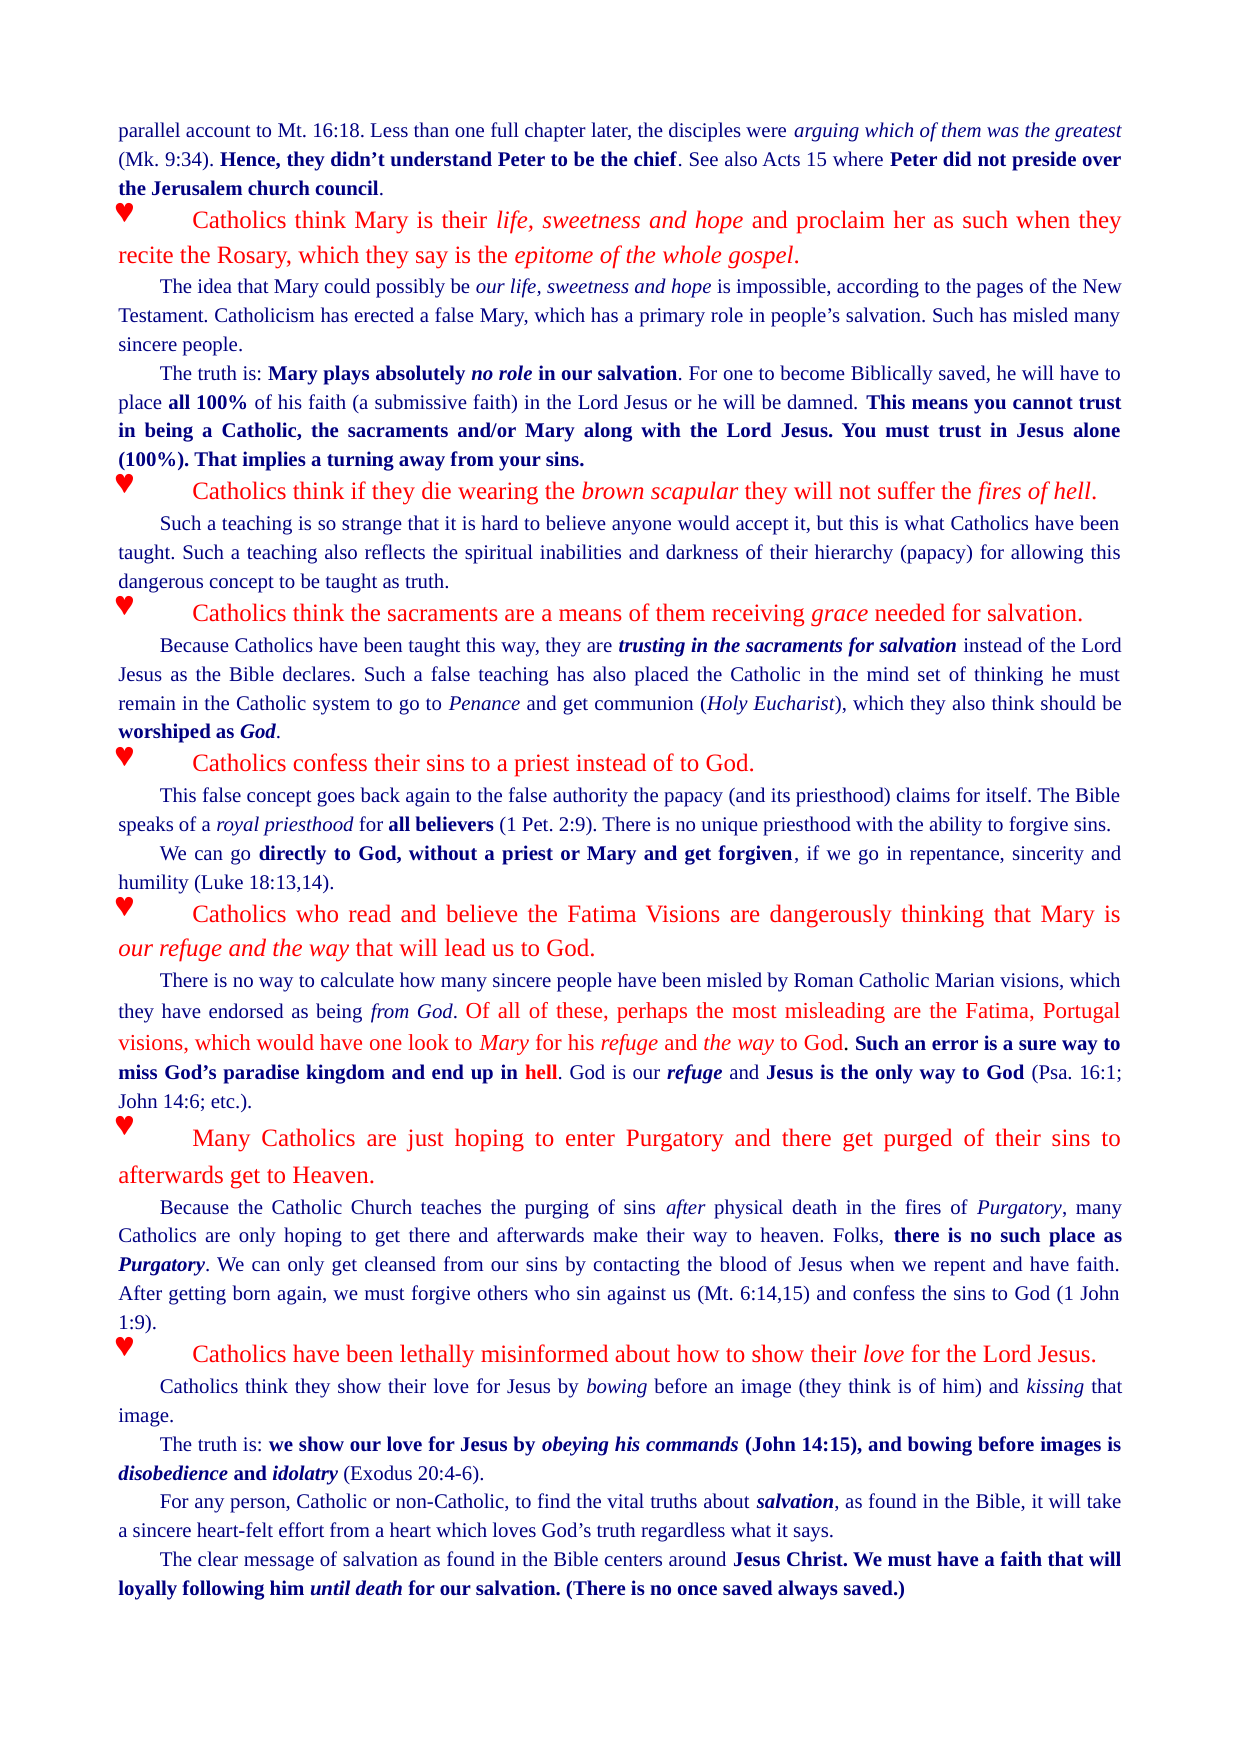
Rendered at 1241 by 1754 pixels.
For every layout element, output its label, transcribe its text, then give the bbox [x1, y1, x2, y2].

text Catholics think if they die wearing the brown scapular they will not suffer the fires of hell. [115, 476, 1122, 515]
text  [115, 475, 173, 500]
text This false concept goes back again to the false authority the papacy (and its priesthood) claims for itself. The Bible speaks of a royal priesthood for all believers (1 Pet. 2:9). There is no unique priesthood with the ability to forgive sins. [118, 783, 1122, 836]
text For any person, Catholic or non-Catholic, to find the vital truths about salvation, as found in the Bible, it will take a sincere heart-felt effort from a heart which loves God’s truth regardless what it says. [118, 1489, 1122, 1542]
text Because the Catholic Church teaches the purging of sins after physical death in the fires of Purgatory, many Catholics are only hoping to get there and afterwards make their way to heaven. Folks, there is no such place as Purgatory. We can only get cleansed from our sins by contacting the blood of Jesus when we repent and have faith. After getting born again, we must forgive others who sin against us (Mt. 6:14,15) and confess the sins to God (1 John 1:9). [118, 1194, 1122, 1334]
text  [115, 597, 173, 622]
text The truth is: we show our love for Jesus by obeying his commands (John 14:15), and bowing before images is disobedience and idolatry (Exodus 20:4-6). [118, 1432, 1122, 1484]
text The truth is: Mary plays absolutely no role in our salvation. For one to become Biblically saved, he will have to place all 100% of his faith (a submissive faith) in the Lord Jesus or he will be damned. This means you cannot trust in being a Catholic, the sacraments and/or Mary along with the Lord Jesus. You must trust in Jesus alone (100%). That implies a turning away from your sins. [118, 361, 1122, 471]
text We can go directly to God, without a priest or Mary and get forgiven, if we go in repentance, sincerity and humility (Luke 18:13,14). [118, 841, 1122, 894]
text  [115, 747, 173, 772]
text Because Catholics have been taught this way, they are trusting in the sacraments for salvation instead of the Lord Jesus as the Bible declares. Such a false teaching has also placed the Catholic in the mind set of thinking he must remain in the Catholic system to go to Penance and get communion (Holy Eucharist), which they also think should be worshiped as God. [118, 633, 1122, 743]
text  [115, 1117, 173, 1141]
text There is no way to calculate how many sincere people have been misled by Roman Catholic Marian visions, which they have endorsed as being from God. Of all of these, perhaps the most misleading are the Fatima, Portugal visions, which would have one look to Mary for his refuge and the way to God. Such an error is a sure way to miss God’s paradise kingdom and end up in hell. God is our refuge and Jesus is the only way to God (Psa. 16:1; John 14:6; etc.). [118, 968, 1122, 1113]
text parallel account to Mt. 16:18. Less than one full chapter later, the disciples were arguing which of them was the greatest (Mk. 9:34). Hence, they didn’t understand Peter to be the chief. See also Acts 15 where Peter did not preside over the Jerusalem church council. [118, 118, 1122, 200]
text Catholics think they show their love for Jesus by bowing before an image (they think is of him) and kissing that image. [118, 1374, 1122, 1427]
text  [115, 1338, 173, 1363]
text Catholics have been lethally misinformed about how to show their love for the Lord Jesus. [115, 1339, 1122, 1378]
text The idea that Mary could possibly be our life, sweetness and hope is impossible, according to the pages of the New Testament. Catholicism has erected a false Mary, which has a primary role in people’s salvation. Such has misled many sincere people. [118, 274, 1122, 356]
text  [115, 898, 173, 923]
text Catholics think Mary is their life, sweetness and hope and proclaim her as such when they recite the Rosary, which they say is the epitome of the whole gospel. [115, 205, 1122, 268]
text  [115, 204, 173, 228]
text Such a teaching is so strange that it is hard to believe anyone would accept it, but this is what Catholics have been taught. Such a teaching also reflects the spiritual inabilities and darkness of their hierarchy (papacy) for allowing this dangerous concept to be taught as truth. [118, 511, 1122, 593]
text Catholics think the sacraments are a means of them receiving grace needed for salvation. [115, 598, 1122, 637]
text Catholics who read and believe the Fatima Visions are dangerously thinking that Mary is our refuge and the way that will lead us to God. [115, 899, 1122, 962]
text Many Catholics are just hoping to enter Purgatory and there get purged of their sins to afterwards get to Heaven. [115, 1117, 1122, 1189]
text The clear message of salvation as found in the Bible centers around Jesus Christ. We must have a faith that will loyally following him until death for our salvation. (There is no once saved always saved.) [118, 1547, 1122, 1600]
text Catholics confess their sins to a priest instead of to God. [115, 748, 1122, 787]
